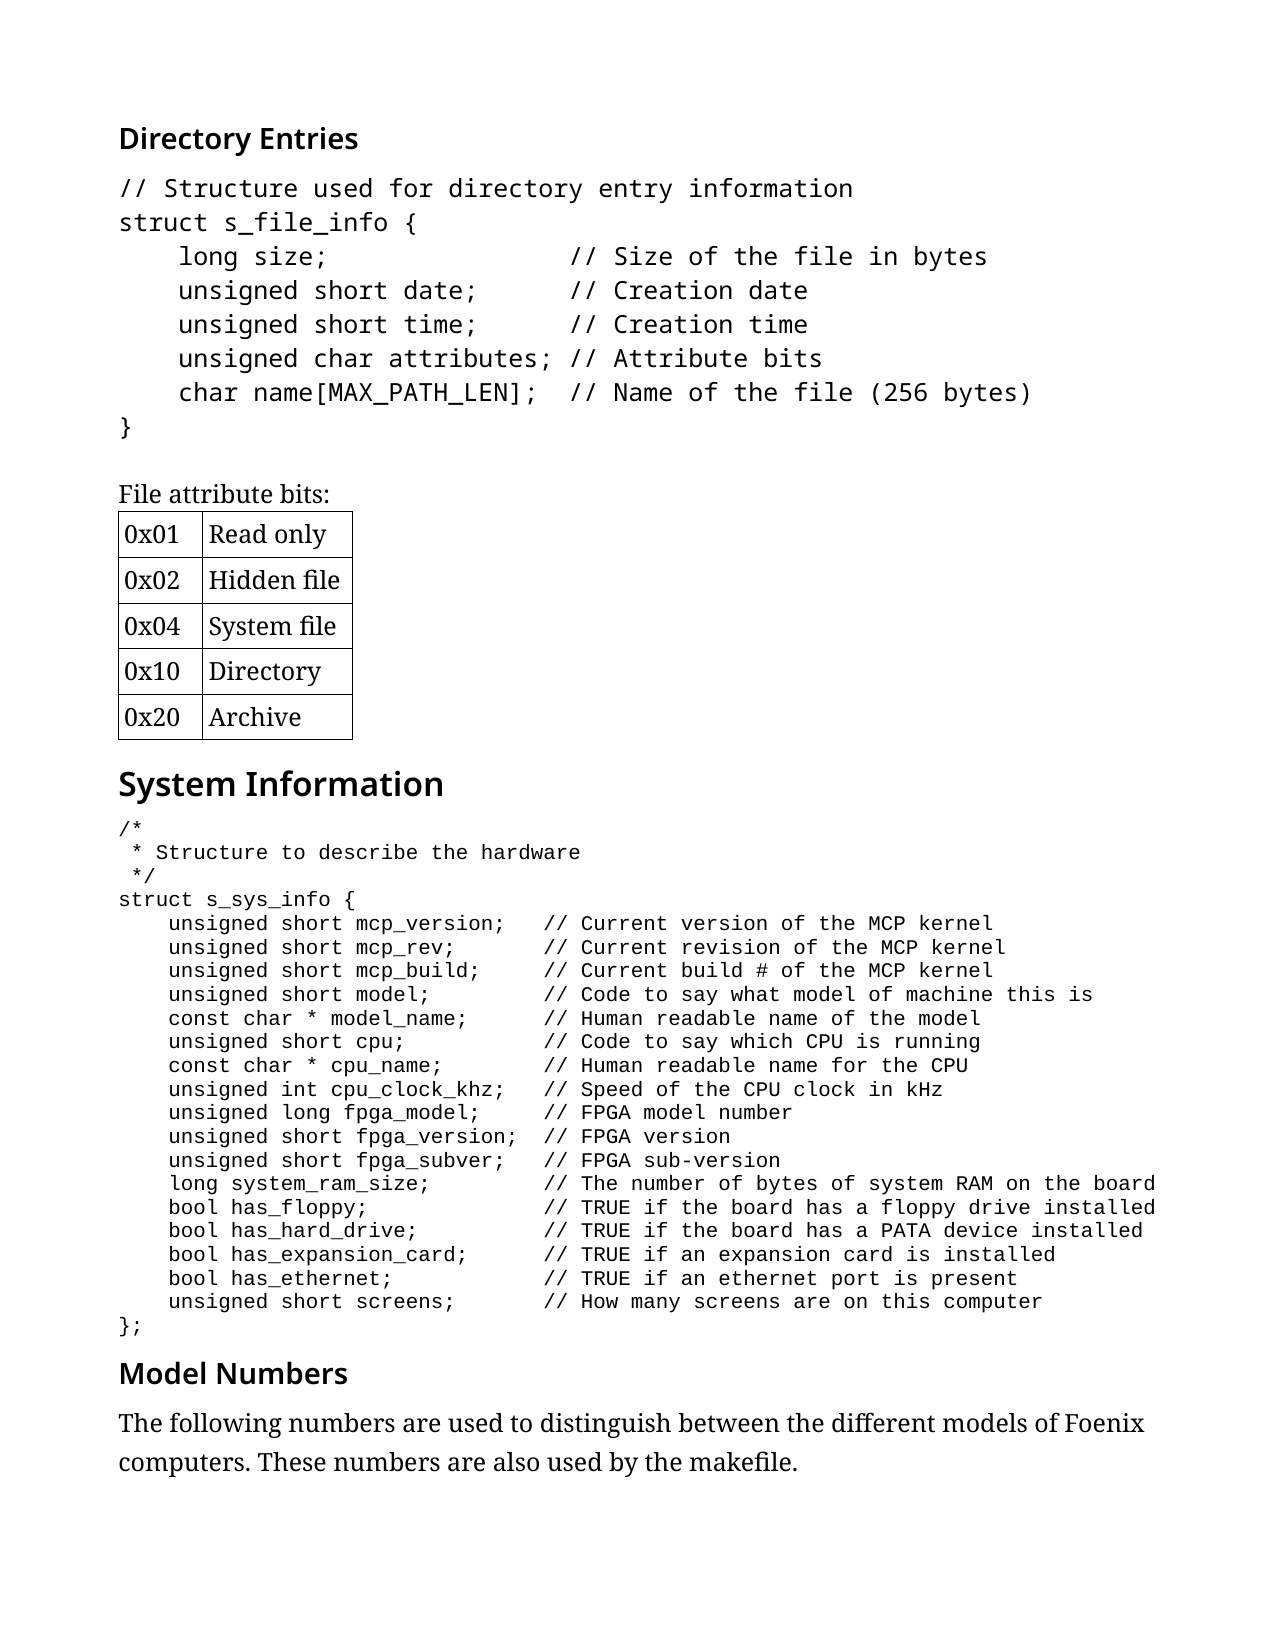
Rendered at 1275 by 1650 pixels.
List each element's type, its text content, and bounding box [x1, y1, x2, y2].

subtitle System Information [118, 760, 1157, 806]
text char name[MAX_PATH_LEN]; // Name of the file (256 bytes) [118, 375, 1157, 409]
text struct s_sys_info { [118, 889, 1157, 913]
text unsigned short mcp_build; // Current build # of the MCP kernel [118, 960, 1157, 984]
text unsigned int cpu_clock_khz; // Speed of the CPU clock in kHz [118, 1079, 1157, 1102]
text * Structure to describe the hardware [118, 842, 1157, 866]
text } [118, 409, 1157, 443]
text unsigned long fpga_model; // FPGA model number [118, 1102, 1157, 1126]
text unsigned short fpga_subver; // FPGA sub-version [118, 1149, 1157, 1173]
text const char * cpu_name; // Human readable name for the CPU [118, 1055, 1157, 1079]
table_cell 0x04 [119, 604, 202, 648]
table_cell 0x02 [119, 558, 202, 602]
text }; [118, 1315, 1157, 1339]
table_cell Directory [203, 649, 352, 694]
text File attribute bits: [118, 477, 1157, 511]
text unsigned short mcp_rev; // Current revision of the MCP kernel [118, 937, 1157, 960]
text bool has_floppy; // TRUE if the board has a floppy drive installed [118, 1197, 1157, 1221]
text unsigned short cpu; // Code to say which CPU is running [118, 1031, 1157, 1055]
text long system_ram_size; // The number of bytes of system RAM on the board [118, 1173, 1157, 1197]
text bool has_hard_drive; // TRUE if the board has a PATA device installed [118, 1221, 1157, 1244]
text long size; // Size of the file in bytes [118, 239, 1157, 273]
text // Structure used for directory entry information [118, 171, 1157, 205]
text unsigned short date; // Creation date [118, 273, 1157, 307]
text unsigned char attributes; // Attribute bits [118, 341, 1157, 375]
table_header Read only [203, 512, 352, 557]
text bool has_expansion_card; // TRUE if an expansion card is installed [118, 1244, 1157, 1268]
text unsigned short time; // Creation time [118, 307, 1157, 341]
text unsigned short fpga_version; // FPGA version [118, 1126, 1157, 1149]
text unsigned short mcp_version; // Current version of the MCP kernel [118, 913, 1157, 937]
table_header 0x01 [119, 512, 202, 557]
text /* [118, 818, 1157, 842]
table_cell Hidden file [203, 558, 352, 602]
text bool has_ethernet; // TRUE if an ethernet port is present [118, 1268, 1157, 1291]
text const char * model_name; // Human readable name of the model [118, 1008, 1157, 1031]
text struct s_file_info { [118, 205, 1157, 239]
table_cell System file [203, 604, 352, 648]
table_cell 0x10 [119, 649, 202, 694]
subtitle Directory Entries [118, 118, 1157, 158]
text unsigned short screens; // How many screens are on this computer [118, 1291, 1157, 1315]
table_cell Archive [203, 695, 352, 739]
text The following numbers are used to distinguish between the different models of Foenix computers. These numbers are also used by the makefile. [118, 1406, 1157, 1479]
text unsigned short model; // Code to say what model of machine this is [118, 984, 1157, 1008]
subtitle Model Numbers [118, 1353, 1157, 1393]
text */ [118, 866, 1157, 889]
table_cell 0x20 [119, 695, 202, 739]
